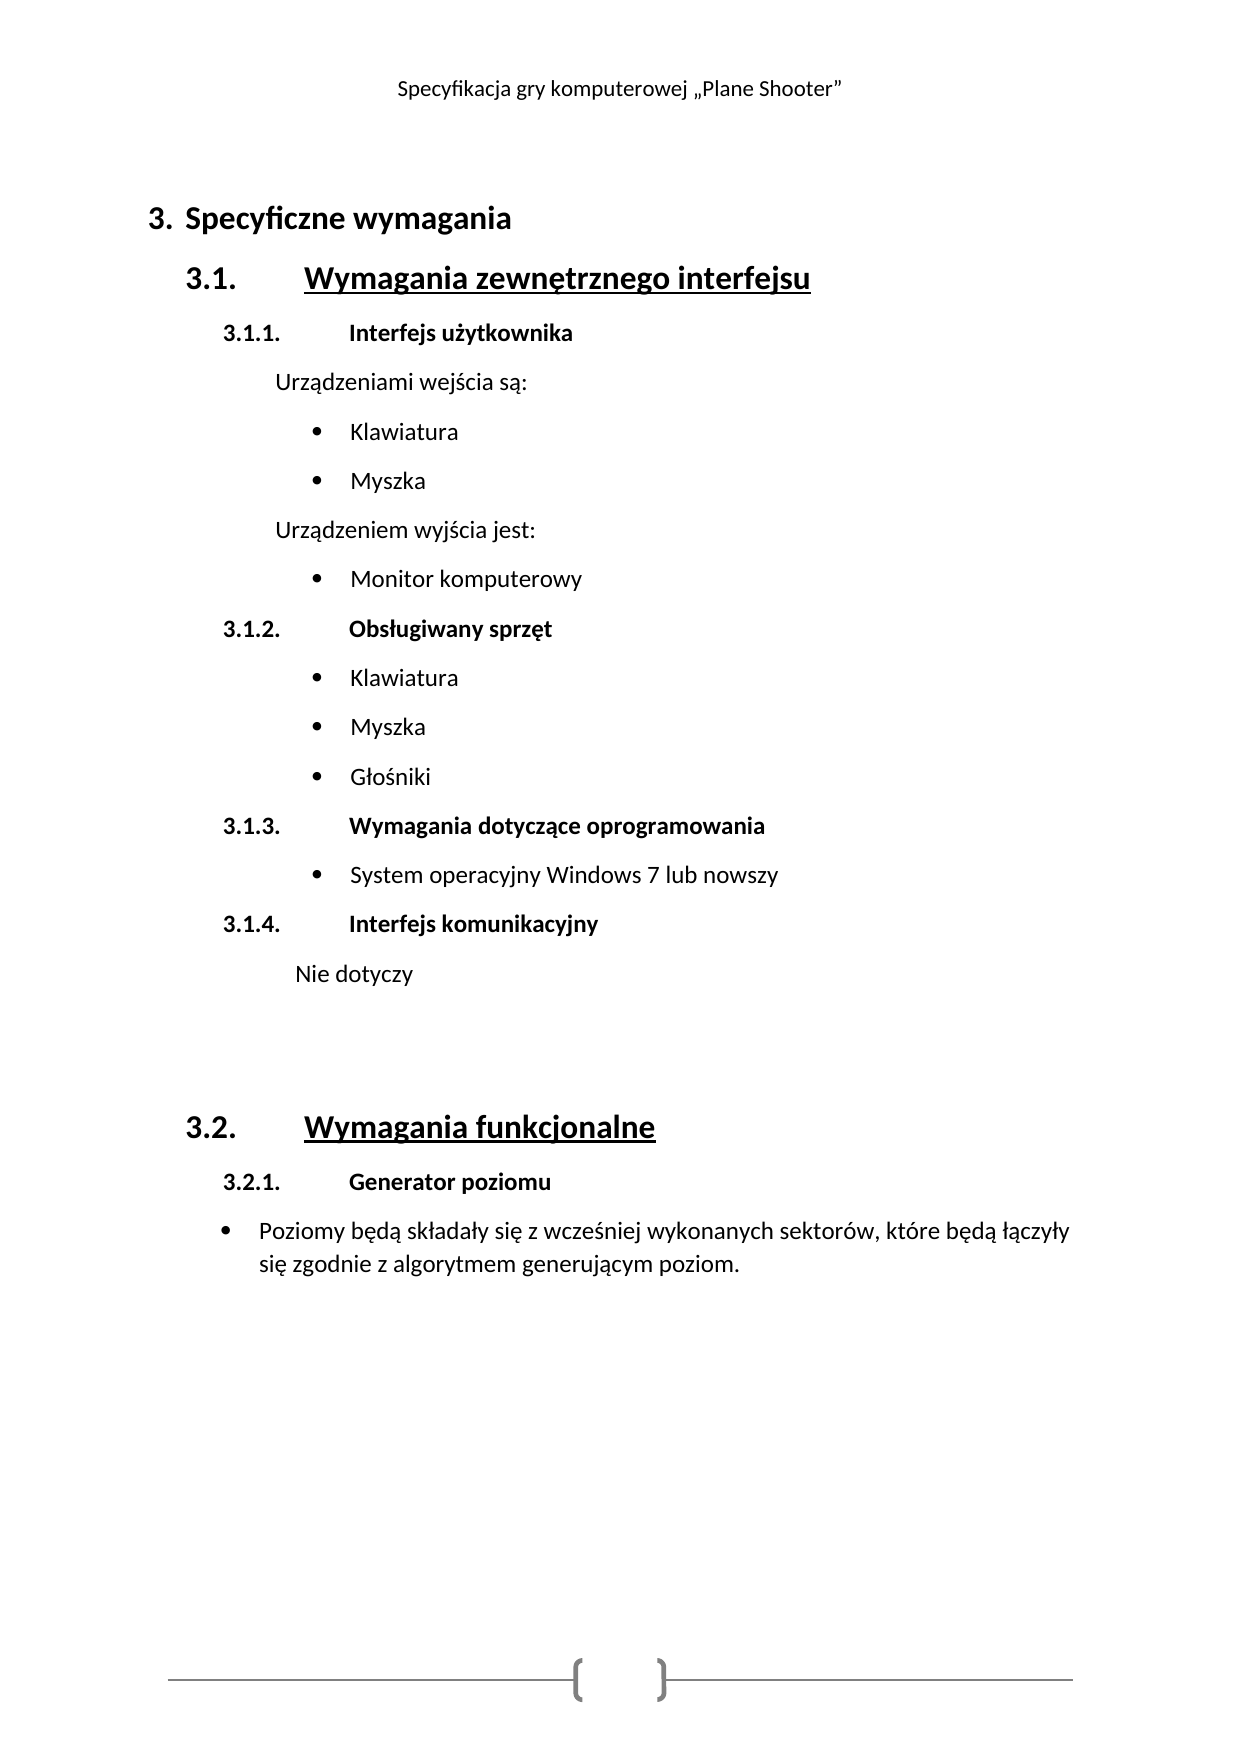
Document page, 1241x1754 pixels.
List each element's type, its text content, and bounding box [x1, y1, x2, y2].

list Głośniki [313, 761, 1093, 791]
text Urządzeniem wyjścia jest: [275, 514, 1093, 545]
list Wymagania dotyczące oprogramowania [223, 810, 1093, 841]
list Interfejs komunikacyjny [223, 908, 1093, 939]
list Generator poziomu [223, 1166, 1093, 1196]
list Poziomy będą składały się z wcześniej wykonanych sektorów, które będą łączyły się zgodnie z algorytmem generującym poziom. [221, 1215, 1093, 1278]
list Klawiatura [313, 416, 1093, 446]
list Klawiatura [313, 662, 1093, 693]
list Obsługiwany sprzęt [223, 613, 1093, 643]
list System operacyjny Windows 7 lub nowszy [313, 859, 1093, 890]
list Urządzeniami wejścia są: [275, 367, 1093, 397]
list Nie dotyczy [295, 958, 1093, 988]
list Wymagania funkcjonalne [185, 1106, 1093, 1146]
list Wymagania zewnętrznego interfejsu [185, 257, 1093, 298]
list Myszka [313, 465, 1093, 496]
list Monitor komputerowy [313, 564, 1093, 594]
list Interfejs użytkownika [223, 317, 1093, 348]
list Specyficzne wymagania [148, 197, 1093, 238]
list Myszka [313, 711, 1093, 742]
